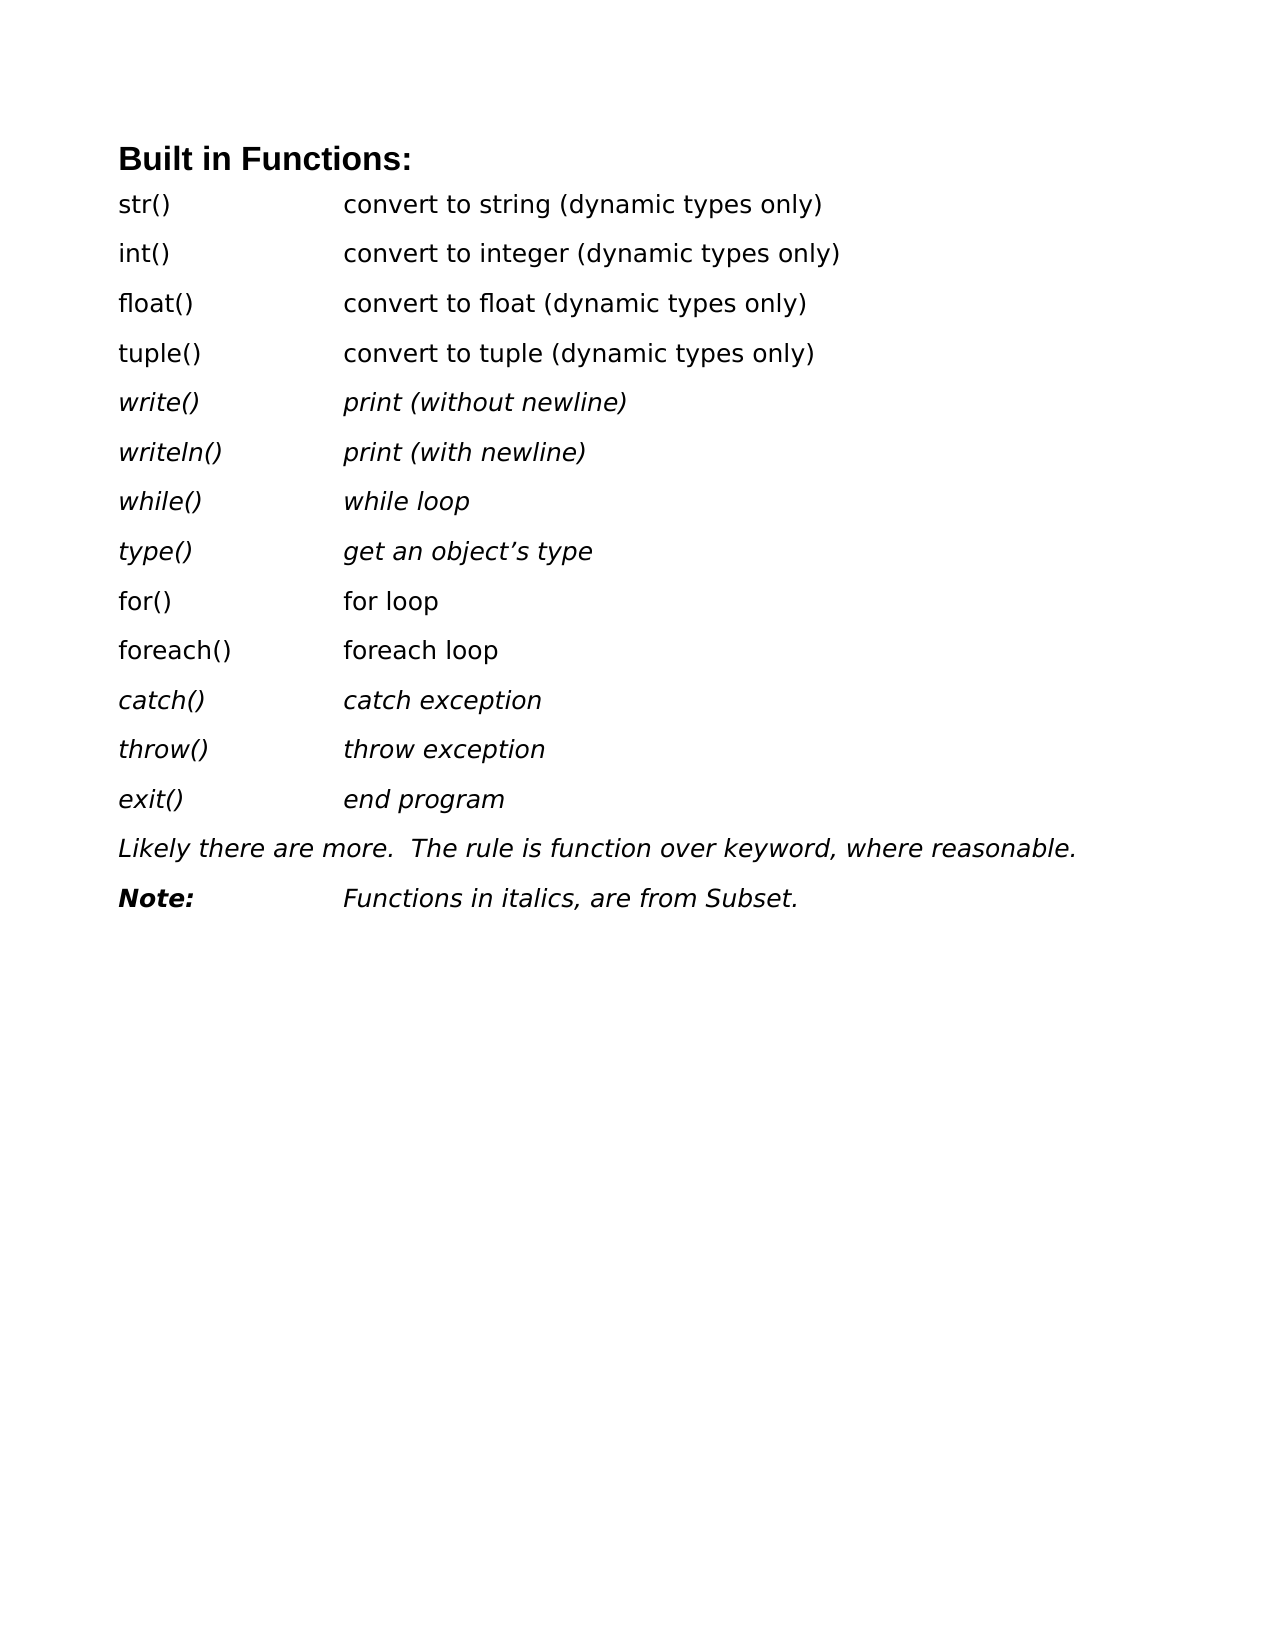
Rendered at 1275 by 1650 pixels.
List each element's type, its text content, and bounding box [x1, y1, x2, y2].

text int() convert to integer (dynamic types only) [118, 240, 1157, 269]
text catch() catch exception [118, 686, 1157, 715]
text foreach() foreach loop [118, 636, 1157, 666]
text str() convert to string (dynamic types only) [118, 190, 1157, 219]
text exit() end program [118, 785, 1157, 814]
text Note: Functions in italics, are from Subset. [118, 884, 1157, 913]
text type() get an object’s type [118, 537, 1157, 566]
subtitle Built in Functions: [118, 139, 1157, 178]
text Likely there are more. The rule is function over keyword, where reasonable. [118, 835, 1157, 864]
text throw() throw exception [118, 736, 1157, 765]
text write() print (without newline) [118, 388, 1157, 418]
text for() for loop [118, 587, 1157, 616]
text while() while loop [118, 488, 1157, 517]
text float() convert to float (dynamic types only) [118, 289, 1157, 318]
text writeln() print (with newline) [118, 438, 1157, 467]
text tuple() convert to tuple (dynamic types only) [118, 339, 1157, 368]
